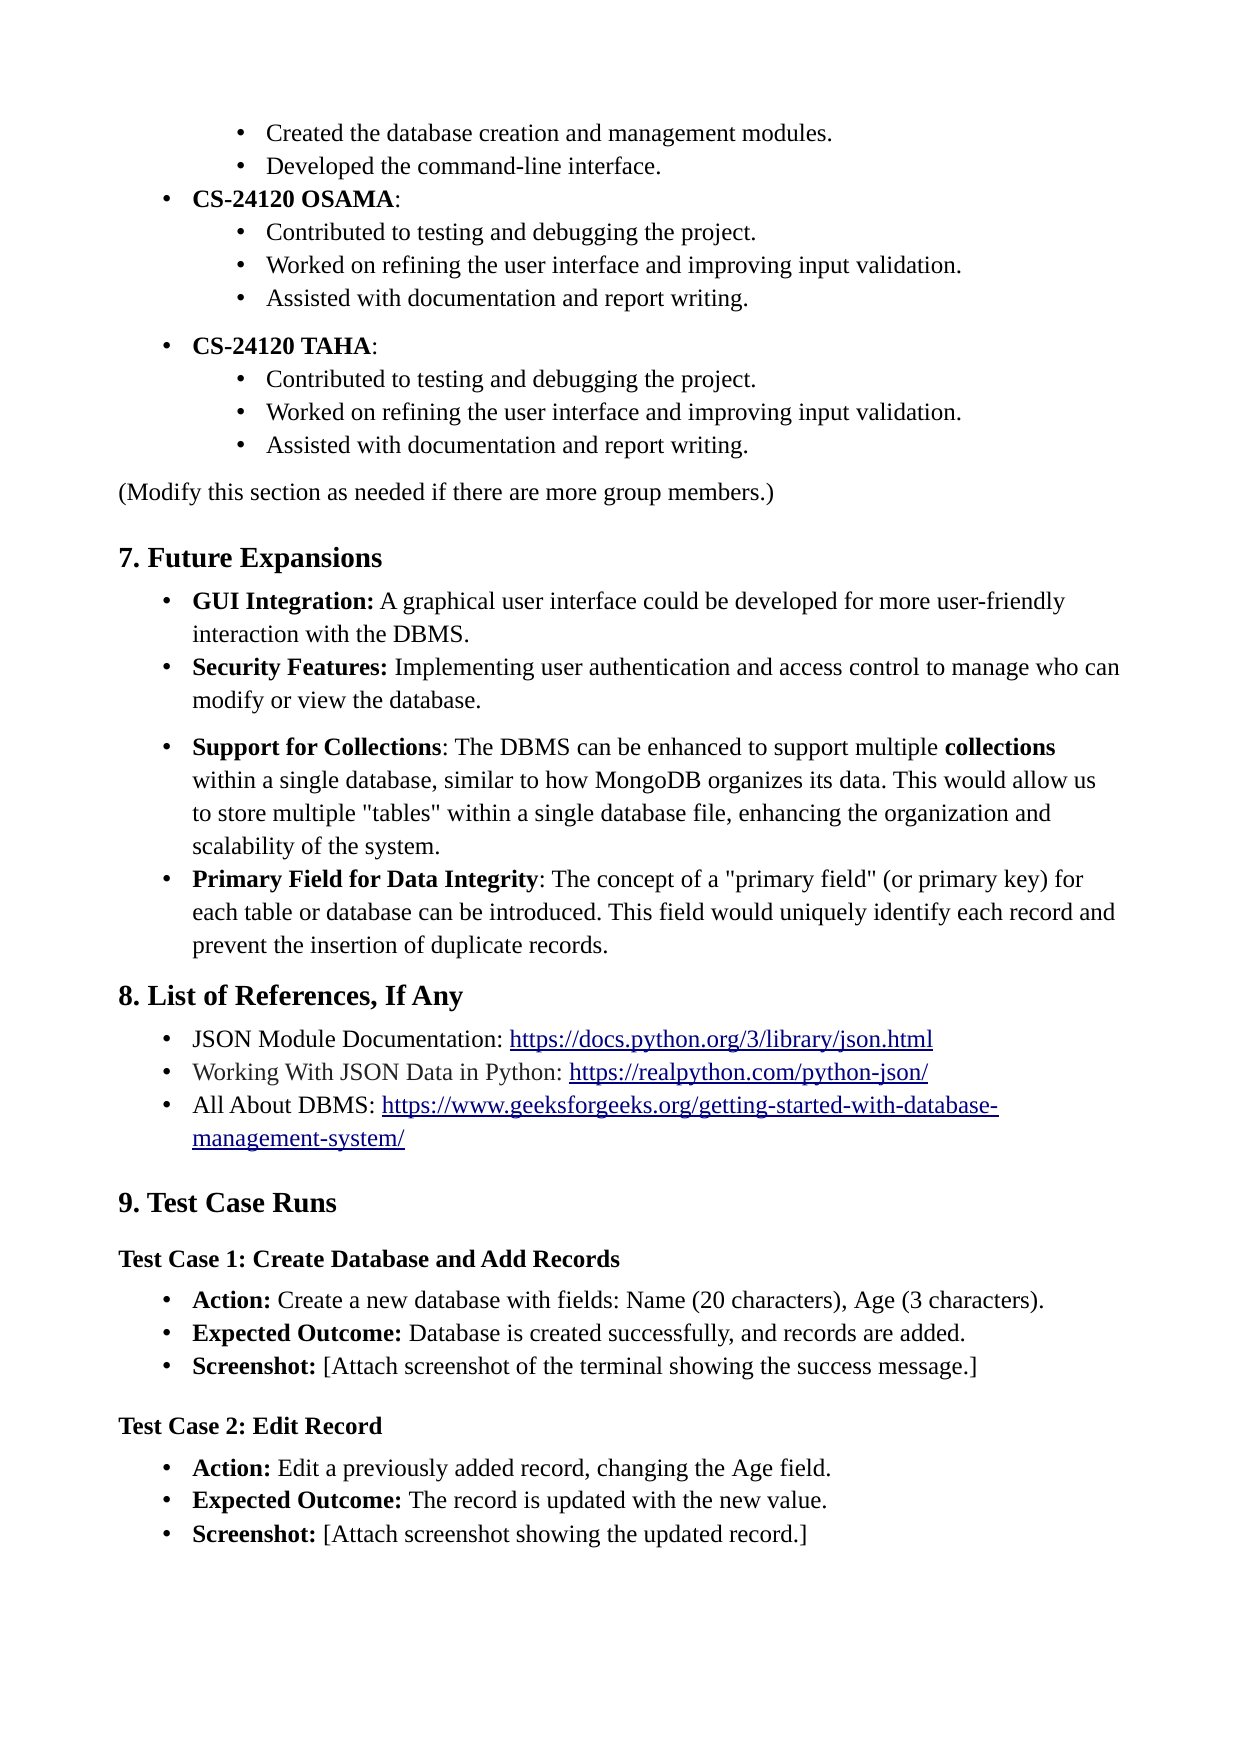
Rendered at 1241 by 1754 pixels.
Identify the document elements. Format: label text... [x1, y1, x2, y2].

subtitle 7. Future Expansions [118, 540, 1122, 573]
subtitle Test Case 2: Edit Record [118, 1411, 1122, 1440]
text (Modify this section as needed if there are more group members.) [118, 477, 1122, 506]
list Screenshot: [Attach screenshot of the terminal showing the success message.] [162, 1351, 1122, 1380]
list Action: Create a new database with fields: Name (20 characters), Age (3 characters). [162, 1285, 1122, 1314]
list Contributed to testing and debugging the project. [236, 364, 1122, 393]
subtitle 8. List of References, If Any [118, 978, 1122, 1012]
list Created the database creation and management modules. [236, 118, 1122, 147]
list Security Features: Implementing user authentication and access control to manage who can modify or view the database. [162, 652, 1122, 713]
list Action: Edit a previously added record, changing the Age field. [162, 1453, 1122, 1481]
list Primary Field for Data Integrity: The concept of a "primary field" (or primary key) for each table or database can be introduced. This field would uniquely identify each record and prevent the insertion of duplicate records. [162, 864, 1122, 959]
list GUI Integration: A graphical user interface could be developed for more user-friendly interaction with the DBMS. [162, 586, 1122, 647]
list Working With JSON Data in Python: https://realpython.com/python-json/ [162, 1057, 1122, 1086]
list Worked on refining the user interface and improving input validation. [236, 397, 1122, 426]
list Developed the command-line interface. [236, 151, 1122, 180]
list Expected Outcome: The record is updated with the new value. [162, 1486, 1122, 1514]
subtitle 9. Test Case Runs [118, 1185, 1122, 1219]
list CS-24120 OSAMA: [162, 184, 1122, 213]
list Expected Outcome: Database is created successfully, and records are added. [162, 1318, 1122, 1347]
list Assisted with documentation and report writing. [236, 430, 1122, 459]
list JSON Module Documentation: https://docs.python.org/3/library/json.html [162, 1024, 1122, 1053]
list Screenshot: [Attach screenshot showing the updated record.] [162, 1519, 1122, 1547]
list Assisted with documentation and report writing. [236, 283, 1122, 312]
list CS-24120 TAHA: [162, 331, 1122, 359]
subtitle Test Case 1: Create Database and Add Records [118, 1244, 1122, 1273]
list Worked on refining the user interface and improving input validation. [236, 250, 1122, 279]
list All About DBMS: https://www.geeksforgeeks.org/getting-started-with-database-management-system/ [162, 1090, 1122, 1152]
list Support for Collections: The DBMS can be enhanced to support multiple collections within a single database, similar to how MongoDB organizes its data. This would allow us to store multiple "tables" within a single database file, enhancing the organization and scalability of the system. [162, 732, 1122, 860]
list Contributed to testing and debugging the project. [236, 217, 1122, 246]
